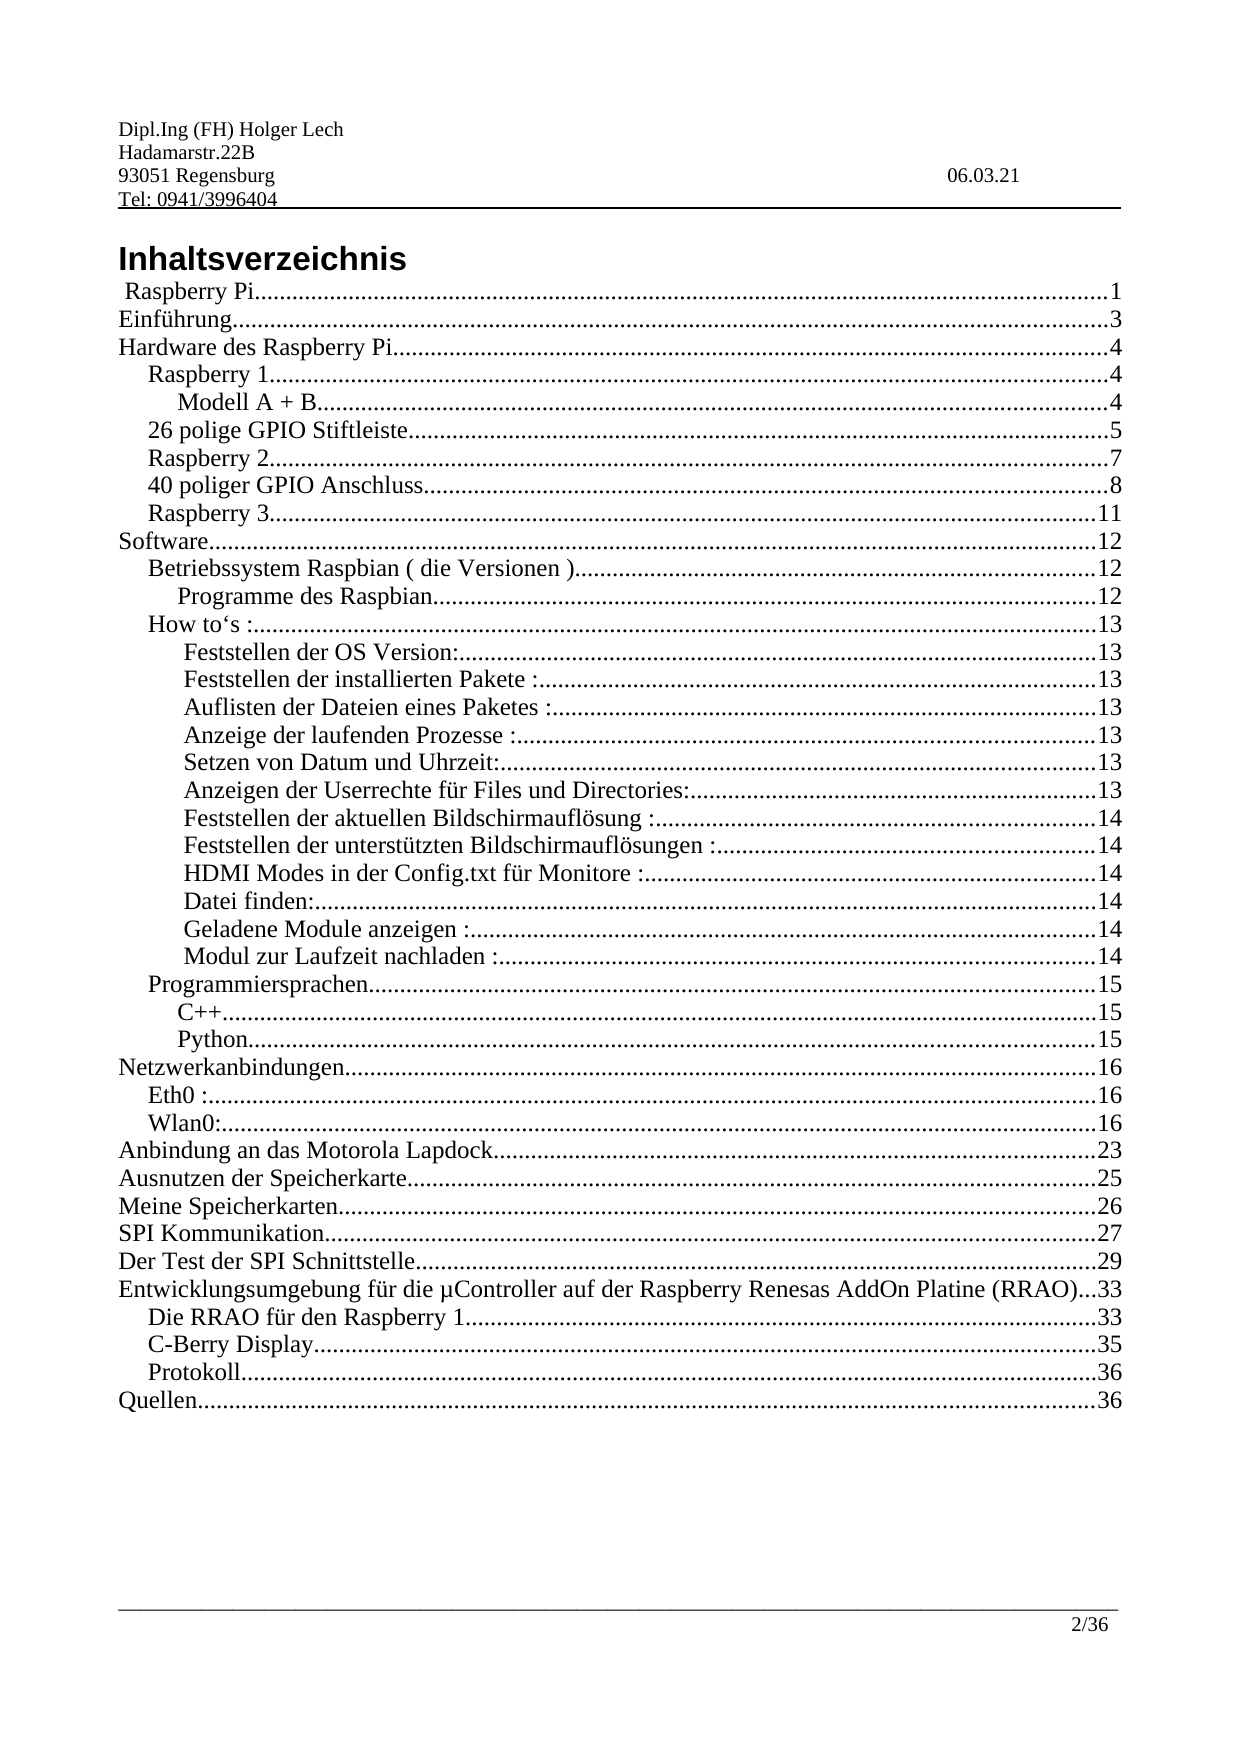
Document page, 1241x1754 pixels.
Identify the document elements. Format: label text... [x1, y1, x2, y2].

text Netzwerkanbindungen 16 [118, 1053, 1122, 1081]
text C-Berry Display 35 [148, 1330, 1122, 1358]
text Raspberry 1 4 [148, 361, 1122, 388]
text Modell A + B 4 [177, 388, 1122, 416]
text Raspberry Pi 1 [118, 277, 1122, 305]
text Entwicklungsumgebung für die µController auf der Raspberry Renesas AddOn Platine (RRAO) 33 [118, 1275, 1122, 1303]
text Setzen von Datum und Uhrzeit: 13 [177, 748, 1122, 776]
text Einführung 3 [118, 305, 1122, 333]
text Feststellen der unterstützten Bildschirmauflösungen : 14 [177, 832, 1122, 859]
subtitle Inhaltsverzeichnis [118, 240, 1122, 277]
text 26 polige GPIO Stiftleiste 5 [148, 416, 1122, 444]
text Datei finden: 14 [177, 887, 1122, 915]
text HDMI Modes in der Config.txt für Monitore : 14 [177, 859, 1122, 887]
text Feststellen der installierten Pakete : 13 [177, 665, 1122, 693]
text Raspberry 2 7 [148, 444, 1122, 471]
text Auflisten der Dateien eines Paketes : 13 [177, 693, 1122, 721]
text Modul zur Laufzeit nachladen : 14 [177, 942, 1122, 970]
text Meine Speicherkarten 26 [118, 1192, 1122, 1219]
text Anbindung an das Motorola Lapdock 23 [118, 1136, 1122, 1164]
text C++ 15 [177, 998, 1122, 1026]
text Geladene Module anzeigen : 14 [177, 915, 1122, 942]
text Hardware des Raspberry Pi 4 [118, 333, 1122, 361]
text Raspberry 3 11 [148, 499, 1122, 527]
text Der Test der SPI Schnittstelle 29 [118, 1247, 1122, 1275]
text Quellen 36 [118, 1386, 1122, 1413]
text Eth0 : 16 [148, 1081, 1122, 1109]
text Feststellen der aktuellen Bildschirmauflösung : 14 [177, 804, 1122, 832]
text Ausnutzen der Speicherkarte 25 [118, 1164, 1122, 1192]
text Programmiersprachen 15 [148, 970, 1122, 998]
text Programme des Raspbian 12 [177, 582, 1122, 610]
text Software 12 [118, 527, 1122, 554]
text Protokoll 36 [148, 1358, 1122, 1386]
text Feststellen der OS Version: 13 [177, 638, 1122, 665]
text Anzeigen der Userrechte für Files und Directories: 13 [177, 776, 1122, 804]
text 40 poliger GPIO Anschluss 8 [148, 471, 1122, 499]
text Python 15 [177, 1026, 1122, 1053]
text Betriebssystem Raspbian ( die Versionen ) 12 [148, 554, 1122, 582]
text Wlan0: 16 [148, 1109, 1122, 1136]
text Anzeige der laufenden Prozesse : 13 [177, 721, 1122, 748]
text Die RRAO für den Raspberry 1 33 [148, 1303, 1122, 1330]
text How to‘s : 13 [148, 610, 1122, 638]
text SPI Kommunikation 27 [118, 1219, 1122, 1247]
